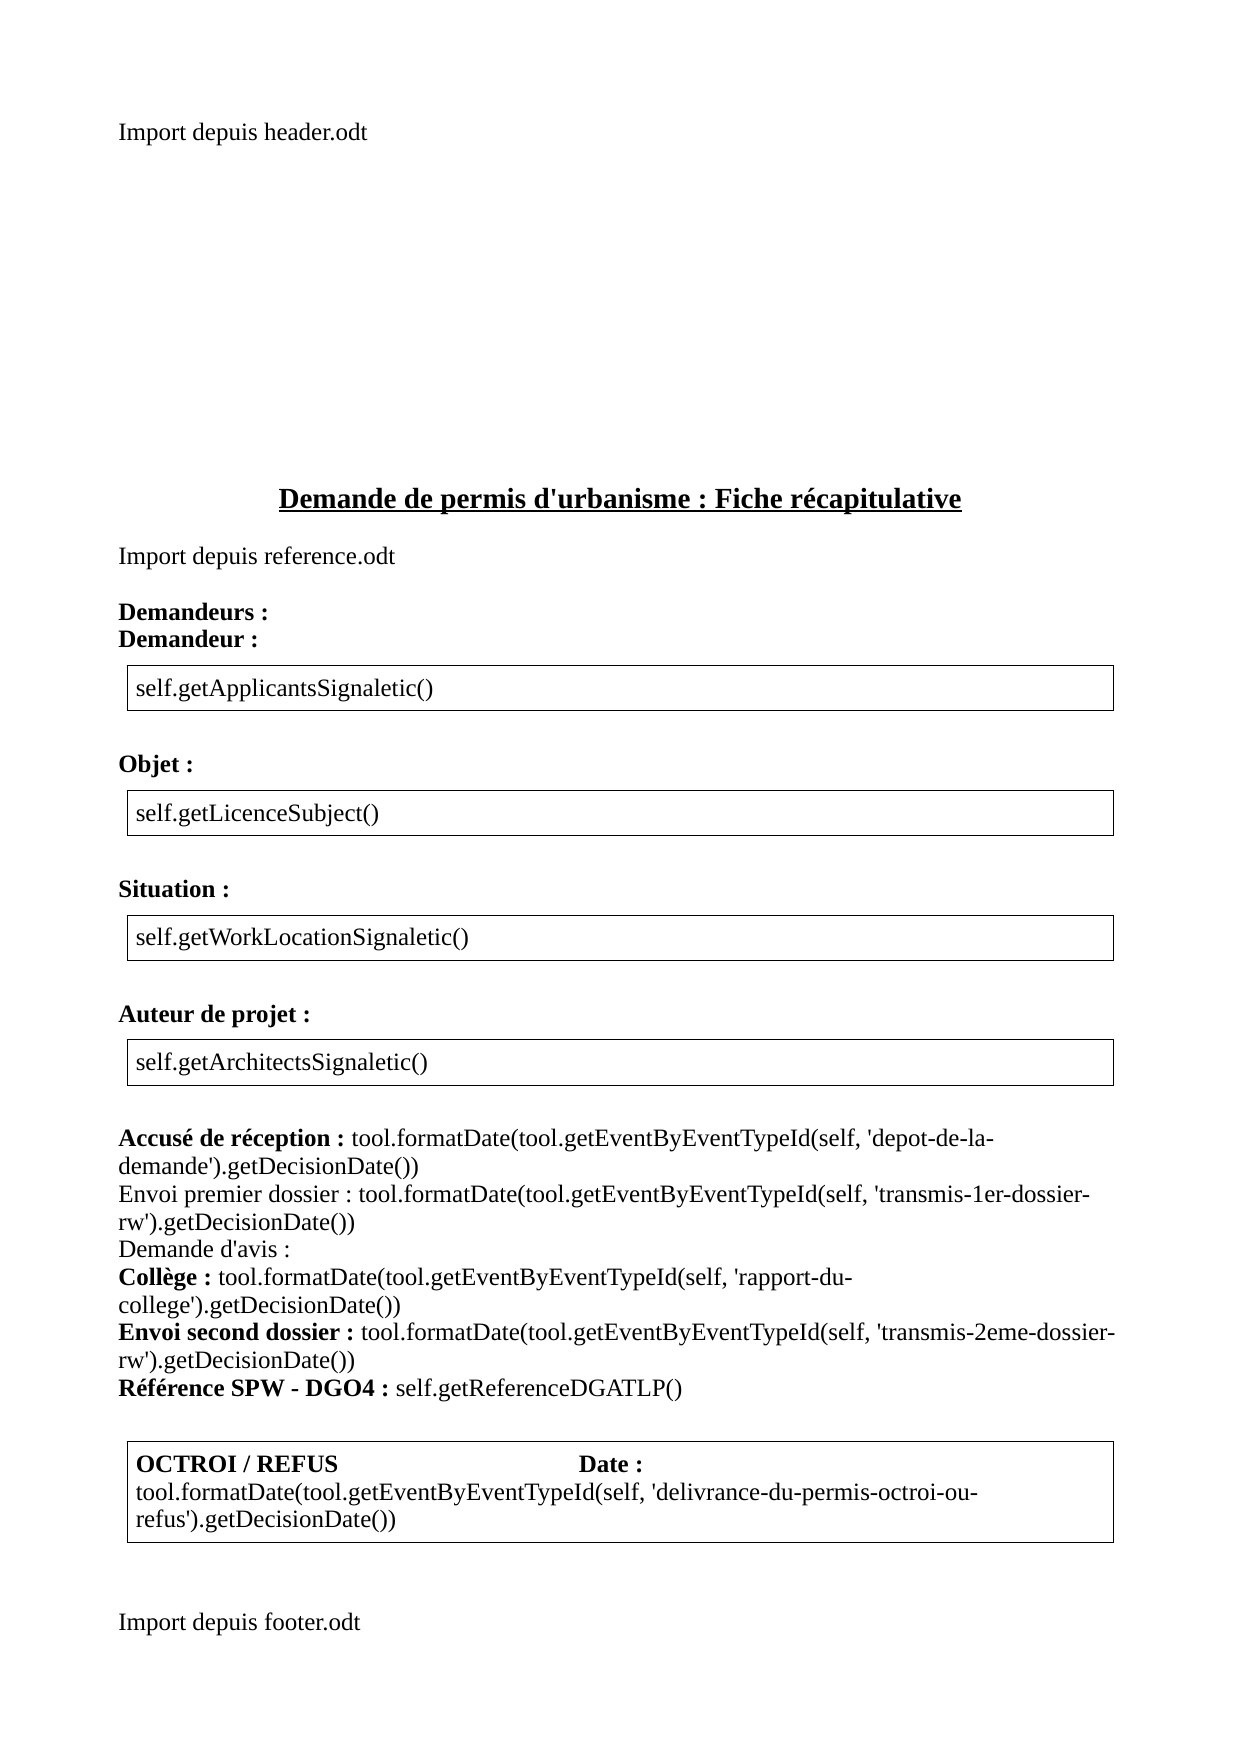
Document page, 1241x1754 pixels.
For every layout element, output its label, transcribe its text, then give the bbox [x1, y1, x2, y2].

text OCTROI / REFUS Date : tool.formatDate(tool.getEventByEventTypeId(self, 'delivrance-du-permis-octroi-ou-refus').getDecisionDate()) [136, 1450, 1104, 1533]
text Envoi premier dossier : tool.formatDate(tool.getEventByEventTypeId(self, 'transmis-1er-dossier-rw').getDecisionDate()) [118, 1180, 1122, 1235]
title Demande de permis d'urbanisme : Fiche récapitulative [118, 482, 1122, 514]
text Demande d'avis : [118, 1235, 1122, 1263]
text self.getLicenceSubject() [136, 799, 1104, 826]
text self.getWorkLocationSignaletic() [136, 923, 1104, 951]
text Import depuis header.odt [118, 118, 539, 146]
text Demandeur : [118, 625, 1122, 653]
text self.getApplicantsSignaletic() [136, 674, 1104, 702]
text Demandeurs : [118, 598, 1122, 625]
text Collège : tool.formatDate(tool.getEventByEventTypeId(self, 'rapport-du-college').getDecisionDate()) [118, 1263, 1122, 1318]
text Objet : [118, 750, 1122, 778]
text Envoi second dossier : tool.formatDate(tool.getEventByEventTypeId(self, 'transmis-2eme-dossier-rw').getDecisionDate()) [118, 1318, 1122, 1374]
text Auteur de projet : [118, 1000, 1122, 1027]
text Accusé de réception : tool.formatDate(tool.getEventByEventTypeId(self, 'depot-de-la-demande').getDecisionDate()) [118, 1124, 1122, 1180]
text Référence SPW - DGO4 : self.getReferenceDGATLP() [118, 1374, 1122, 1402]
text Import depuis reference.odt [118, 542, 1122, 570]
text Situation : [118, 875, 1122, 903]
text self.getArchitectsSignaletic() [136, 1048, 1104, 1076]
